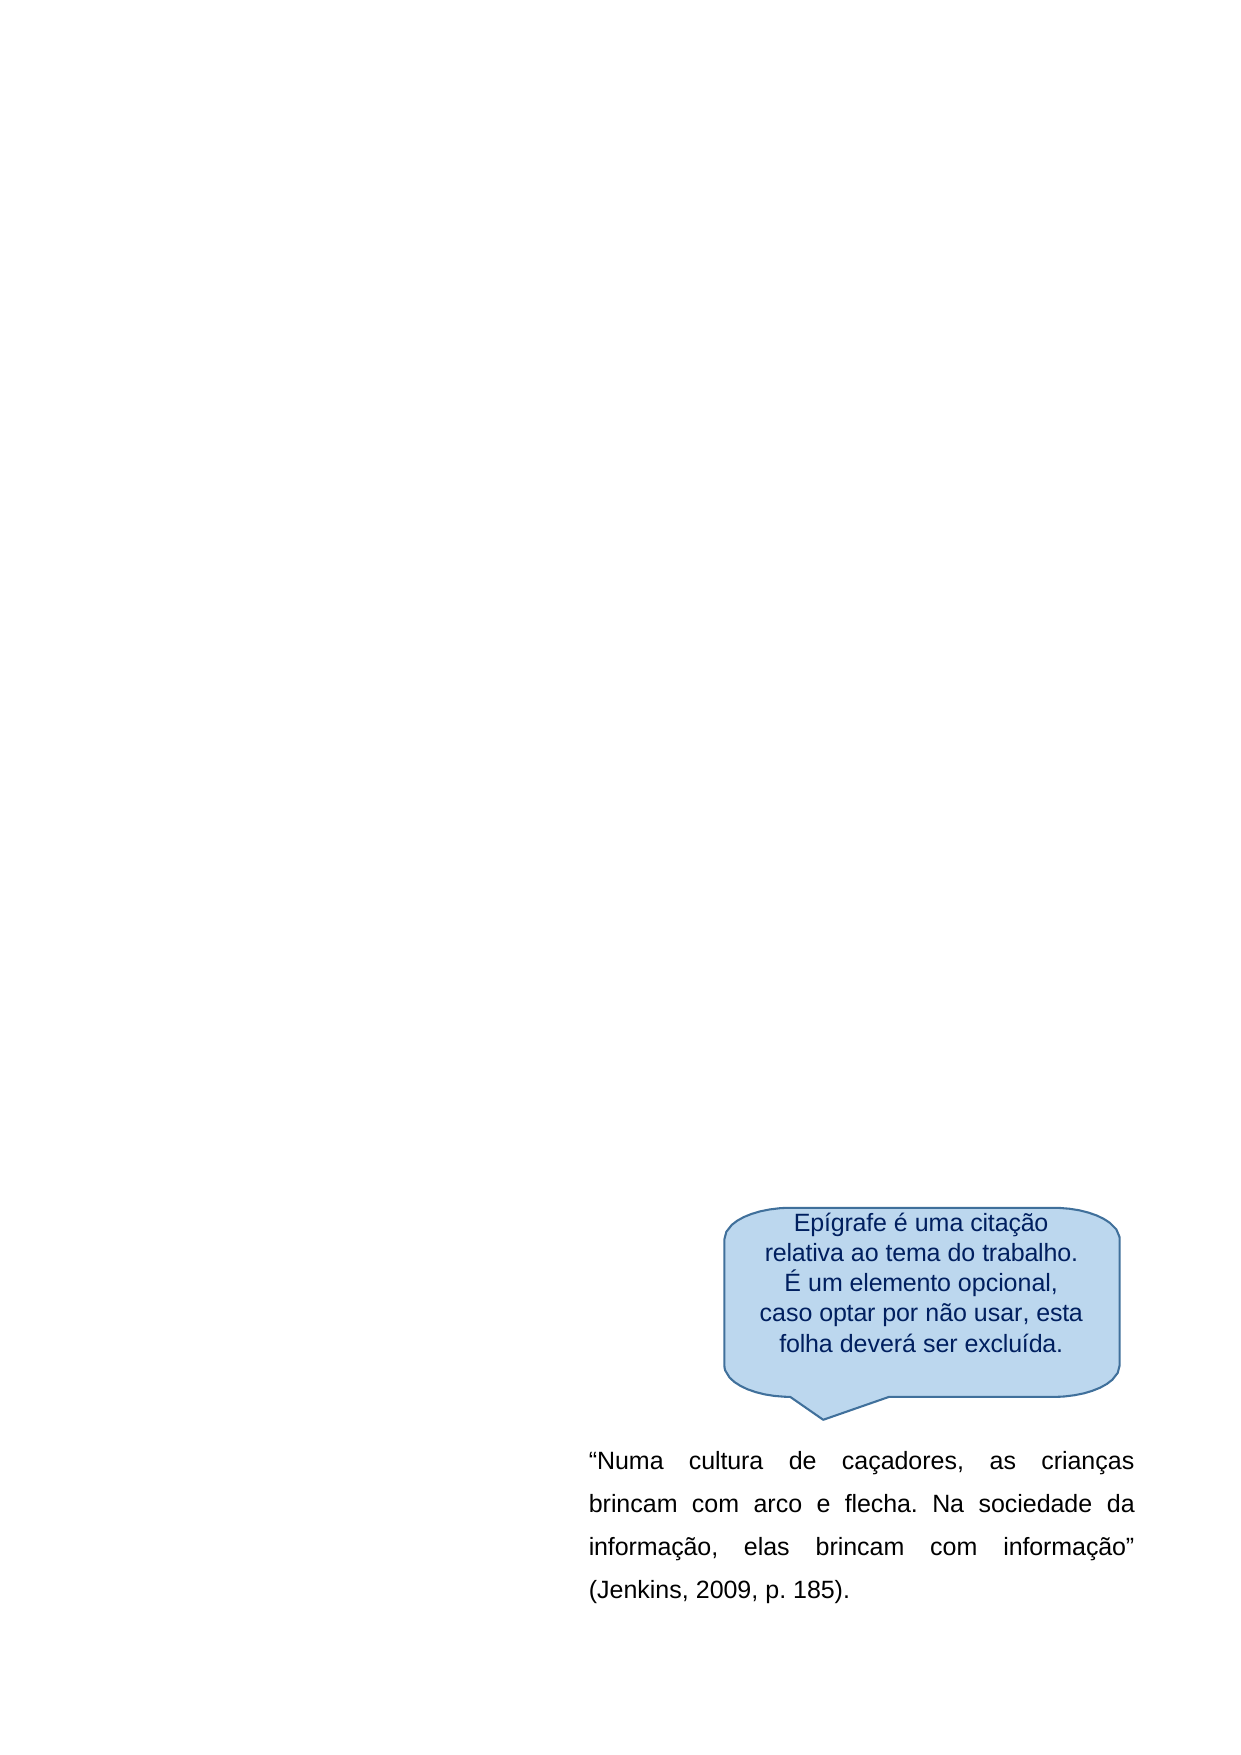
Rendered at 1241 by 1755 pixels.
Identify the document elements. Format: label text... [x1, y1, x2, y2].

text “Numa cultura de caçadores, as crianças brincam com arco e flecha. Na sociedade da informação, elas brincam com informação” (Jenkins, 2009, p. 185). [588, 1446, 1134, 1604]
